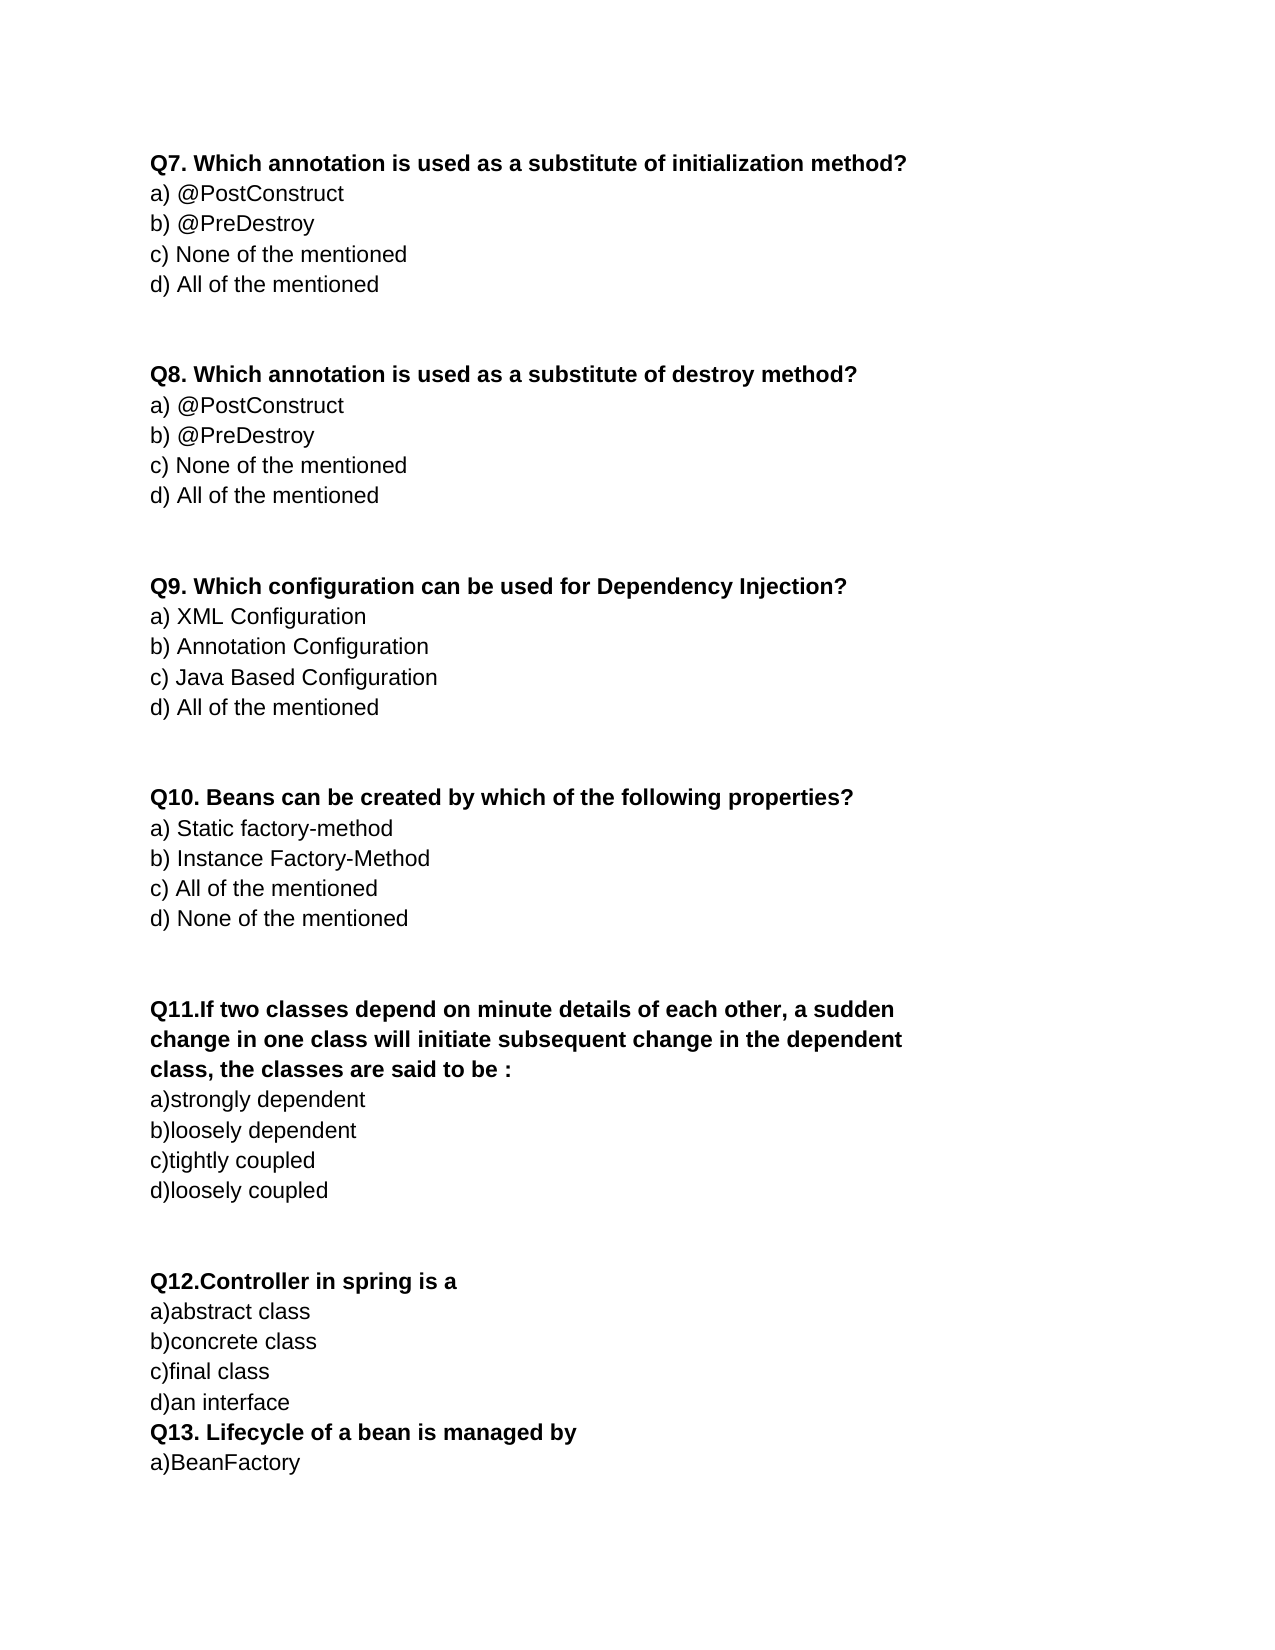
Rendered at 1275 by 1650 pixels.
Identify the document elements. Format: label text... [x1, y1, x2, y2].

text a)abstract class [150, 1298, 1125, 1324]
text a)strongly dependent [150, 1086, 1125, 1113]
text c) None of the mentioned [150, 452, 1125, 478]
text d) All of the mentioned [150, 482, 1125, 509]
text d)loosely coupled [150, 1177, 1125, 1203]
text a) Static factory-method [150, 814, 1125, 841]
text b)concrete class [150, 1328, 1125, 1354]
text a) @PostConstruct [150, 180, 1125, 207]
text d) All of the mentioned [150, 271, 1125, 297]
text c) None of the mentioned [150, 241, 1125, 267]
text c)tightly coupled [150, 1147, 1125, 1173]
text a) @PostConstruct [150, 392, 1125, 418]
text Q13. Lifecycle of a bean is managed by [150, 1419, 1125, 1445]
text a)BeanFactory [150, 1449, 1125, 1475]
text class, the classes are said to be : [150, 1056, 1125, 1083]
text Q9. Which configuration can be used for Dependency Injection? [150, 573, 1125, 599]
text d)an interface [150, 1388, 1125, 1415]
text b) Instance Factory-Method [150, 845, 1125, 871]
text c)final class [150, 1358, 1125, 1385]
text b) Annotation Configuration [150, 633, 1125, 660]
text c) All of the mentioned [150, 875, 1125, 901]
text b) @PreDestroy [150, 422, 1125, 448]
text Q11.If two classes depend on minute details of each other, a sudden [150, 996, 1125, 1022]
text d) All of the mentioned [150, 694, 1125, 720]
text Q7. Which annotation is used as a substitute of initialization method? [150, 150, 1125, 176]
text Q12.Controller in spring is a [150, 1268, 1125, 1294]
text Q10. Beans can be created by which of the following properties? [150, 784, 1125, 811]
text d) None of the mentioned [150, 905, 1125, 932]
text b)loosely dependent [150, 1117, 1125, 1143]
text change in one class will initiate subsequent change in the dependent [150, 1026, 1125, 1052]
text c) Java Based Configuration [150, 663, 1125, 690]
text Q8. Which annotation is used as a substitute of destroy method? [150, 361, 1125, 388]
text a) XML Configuration [150, 603, 1125, 629]
text b) @PreDestroy [150, 210, 1125, 237]
